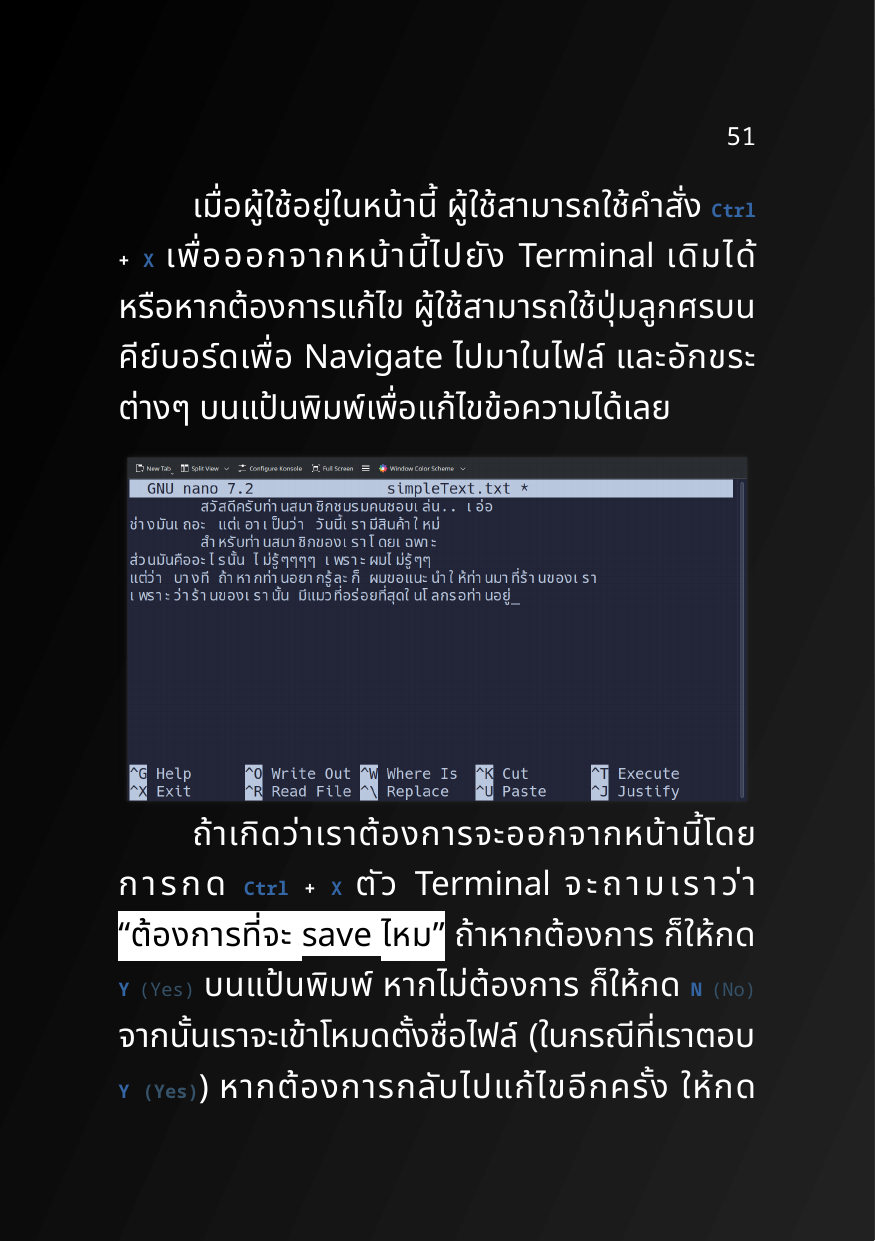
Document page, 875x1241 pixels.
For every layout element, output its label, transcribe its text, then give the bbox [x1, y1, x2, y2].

text เมื่อผู้ใช้อยู่ในหน้านี้ ผู้ใช้สามารถใช้คำสั่ง Ctrl + X เพื่อออกจากหน้านี้ไปยัง Terminal เดิมได้ หรือหากต้องการแก้ไข ผู้ใช้สามารถใช้ปุ่มลูกศรบนคีย์บอร์ดเพื่อ Navigate ไปมาในไฟล์ และอักขระต่างๆ บนแป้นพิมพ์เพื่อแก้ไขข้อความได้เลย [118, 182, 756, 434]
picture [118, 448, 756, 810]
text ถ้าเกิดว่าเราต้องการจะออกจากหน้านี้โดยการกด Ctrl + X ตัว Terminal จะถามเราว่า “ต้องการที่จะ save ไหม” ถ้าหากต้องการ ก็ให้กด Y (Yes) บนแป้นพิมพ์ หากไม่ต้องการ ก็ให้กด N (No)จากนั้นเราจะเข้าโหมดตั้งชื่อไฟล์ (ในกรณีที่เราตอบ Y (Yes)) หากต้องการกลับไปแก้ไขอีกครั้ง ให้กด [118, 810, 756, 1113]
